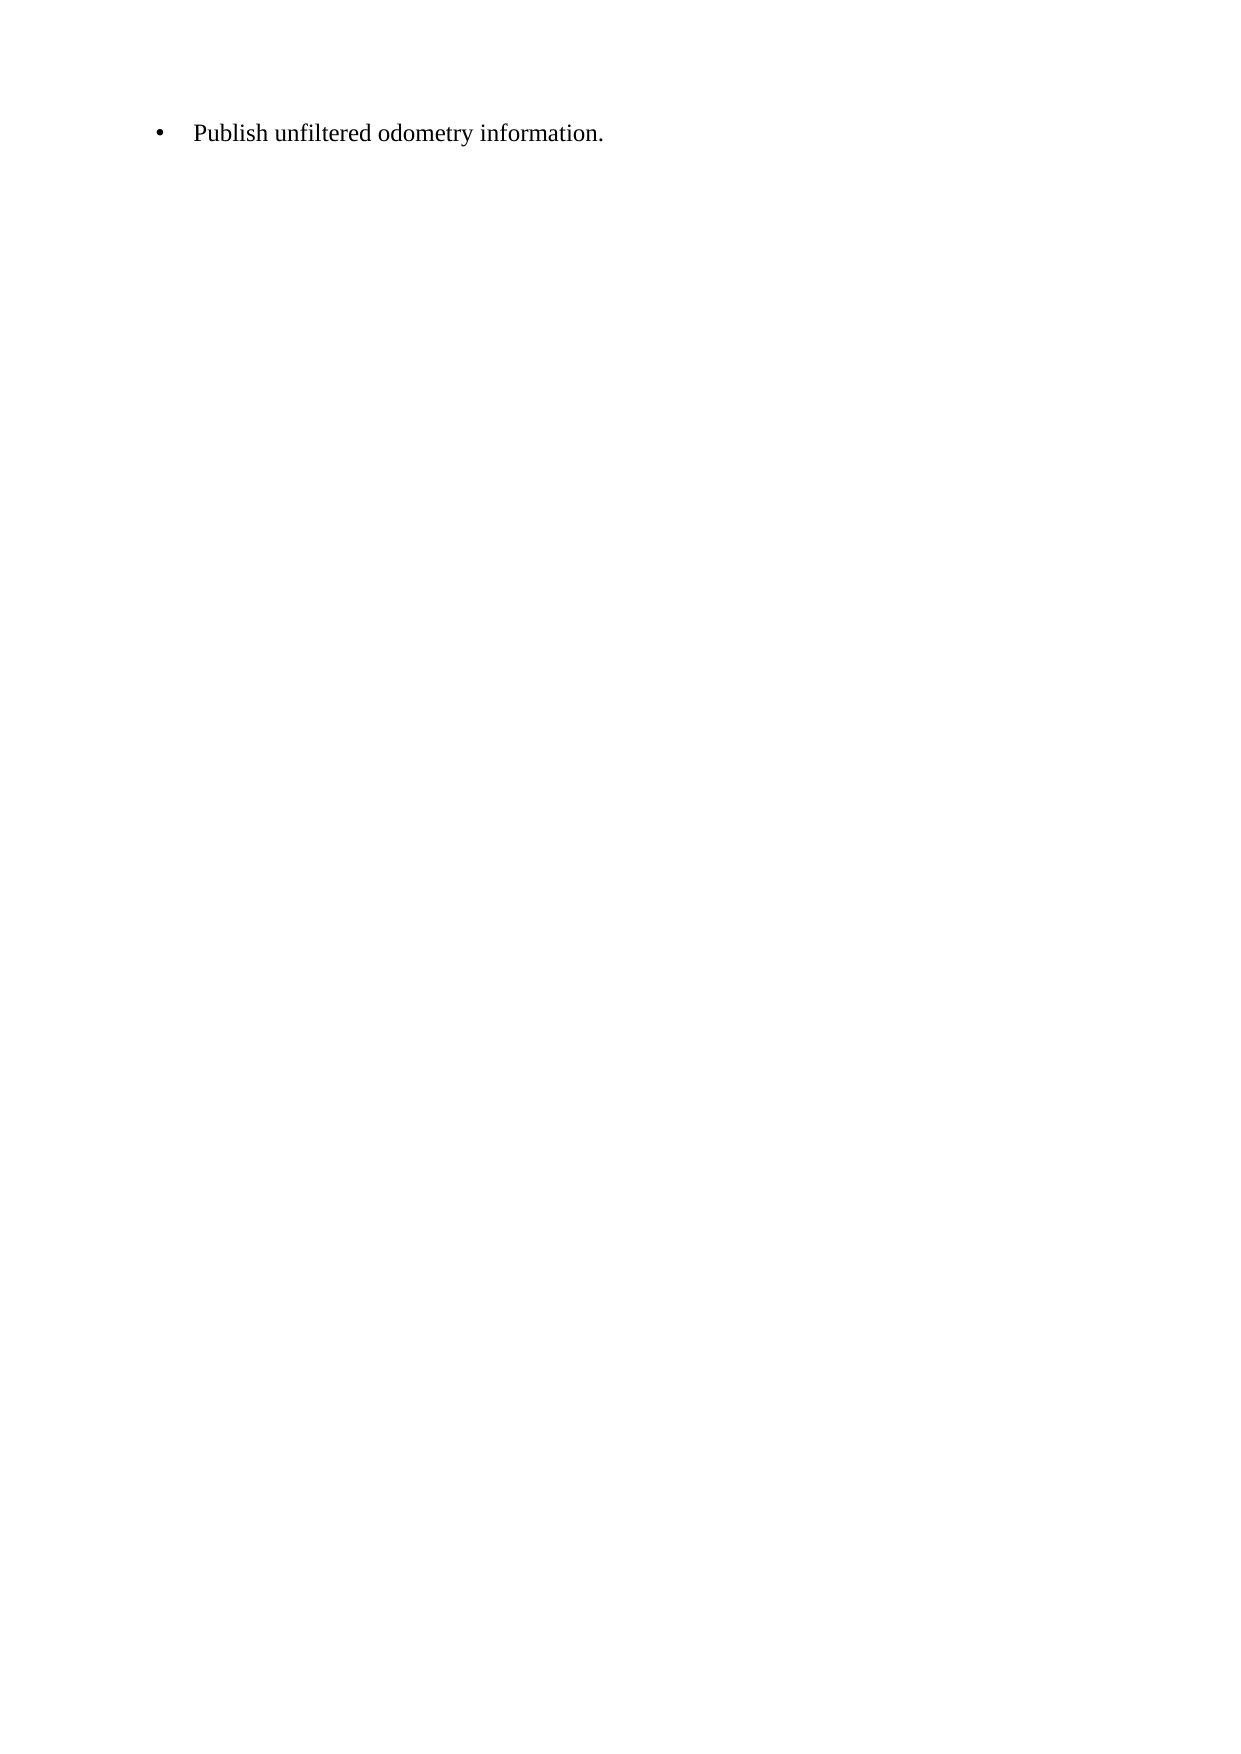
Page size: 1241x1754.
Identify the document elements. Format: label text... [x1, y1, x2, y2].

list Publish unfiltered odometry information. [156, 118, 1122, 147]
